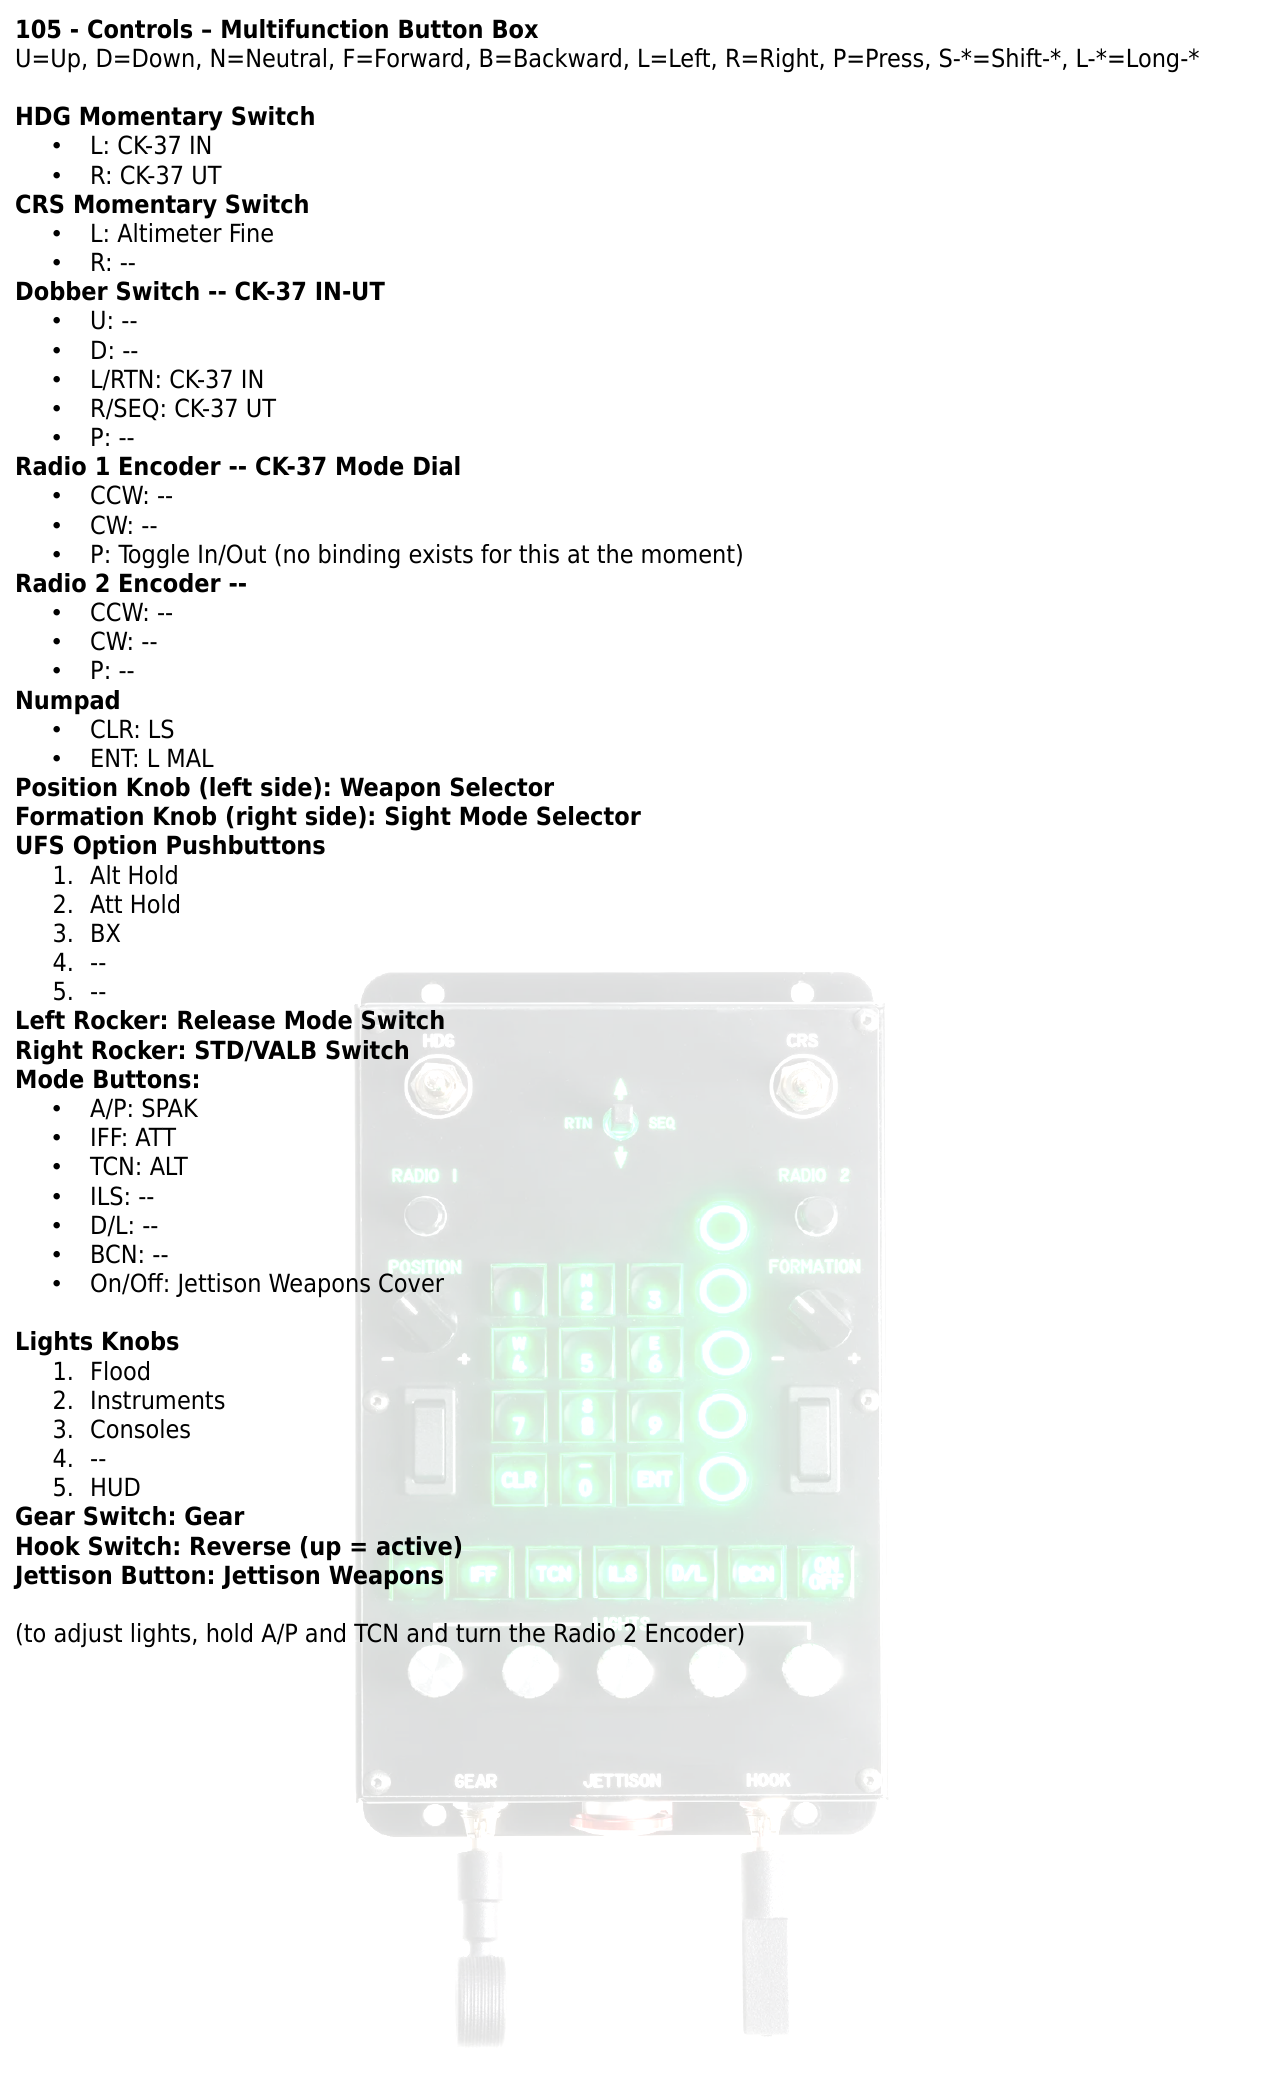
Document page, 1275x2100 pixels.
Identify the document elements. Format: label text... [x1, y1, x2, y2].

text Numpad [15, 686, 1260, 715]
text Formation Knob (right side): Sight Mode Selector [15, 802, 1260, 832]
text Radio 2 Encoder -- [15, 569, 1260, 598]
list L: CK-37 IN [52, 132, 1260, 161]
list P: -- [52, 423, 1260, 452]
text U=Up, D=Down, N=Neutral, F=Forward, B=Backward, L=Left, R=Right, P=Press, S-*=Shift-*, L-*=Long-* [15, 44, 1260, 73]
list CW: -- [52, 511, 1260, 540]
list U: -- [52, 307, 1260, 336]
list R: CK-37 UT [52, 161, 1260, 190]
list P: Toggle In/Out (no binding exists for this at the moment) [52, 540, 1260, 569]
text Dobber Switch -- CK-37 IN-UT [15, 277, 1260, 307]
list L/RTN: CK-37 IN [52, 365, 1260, 394]
list ENT: L MAL [52, 744, 1260, 773]
list L: Altimeter Fine [52, 219, 1260, 248]
list CCW: -- [52, 482, 1260, 511]
list Alt Hold [52, 861, 1260, 890]
text HDG Momentary Switch [15, 102, 1260, 132]
list Att Hold [52, 890, 1260, 895]
list CLR: LS [52, 715, 1260, 744]
text 105 - Controls – Multifunction Button Box [15, 15, 1260, 44]
list P: -- [52, 657, 1260, 686]
list R/SEQ: CK-37 UT [52, 394, 1260, 423]
list CCW: -- [52, 598, 1260, 627]
list R: -- [52, 248, 1260, 277]
list D: -- [52, 336, 1260, 365]
list CW: -- [52, 627, 1260, 657]
text Position Knob (left side): Weapon Selector [15, 773, 1260, 802]
text UFS Option Pushbuttons [15, 832, 1260, 861]
text Radio 1 Encoder -- CK-37 Mode Dial [15, 452, 1260, 482]
text CRS Momentary Switch [15, 190, 1260, 219]
